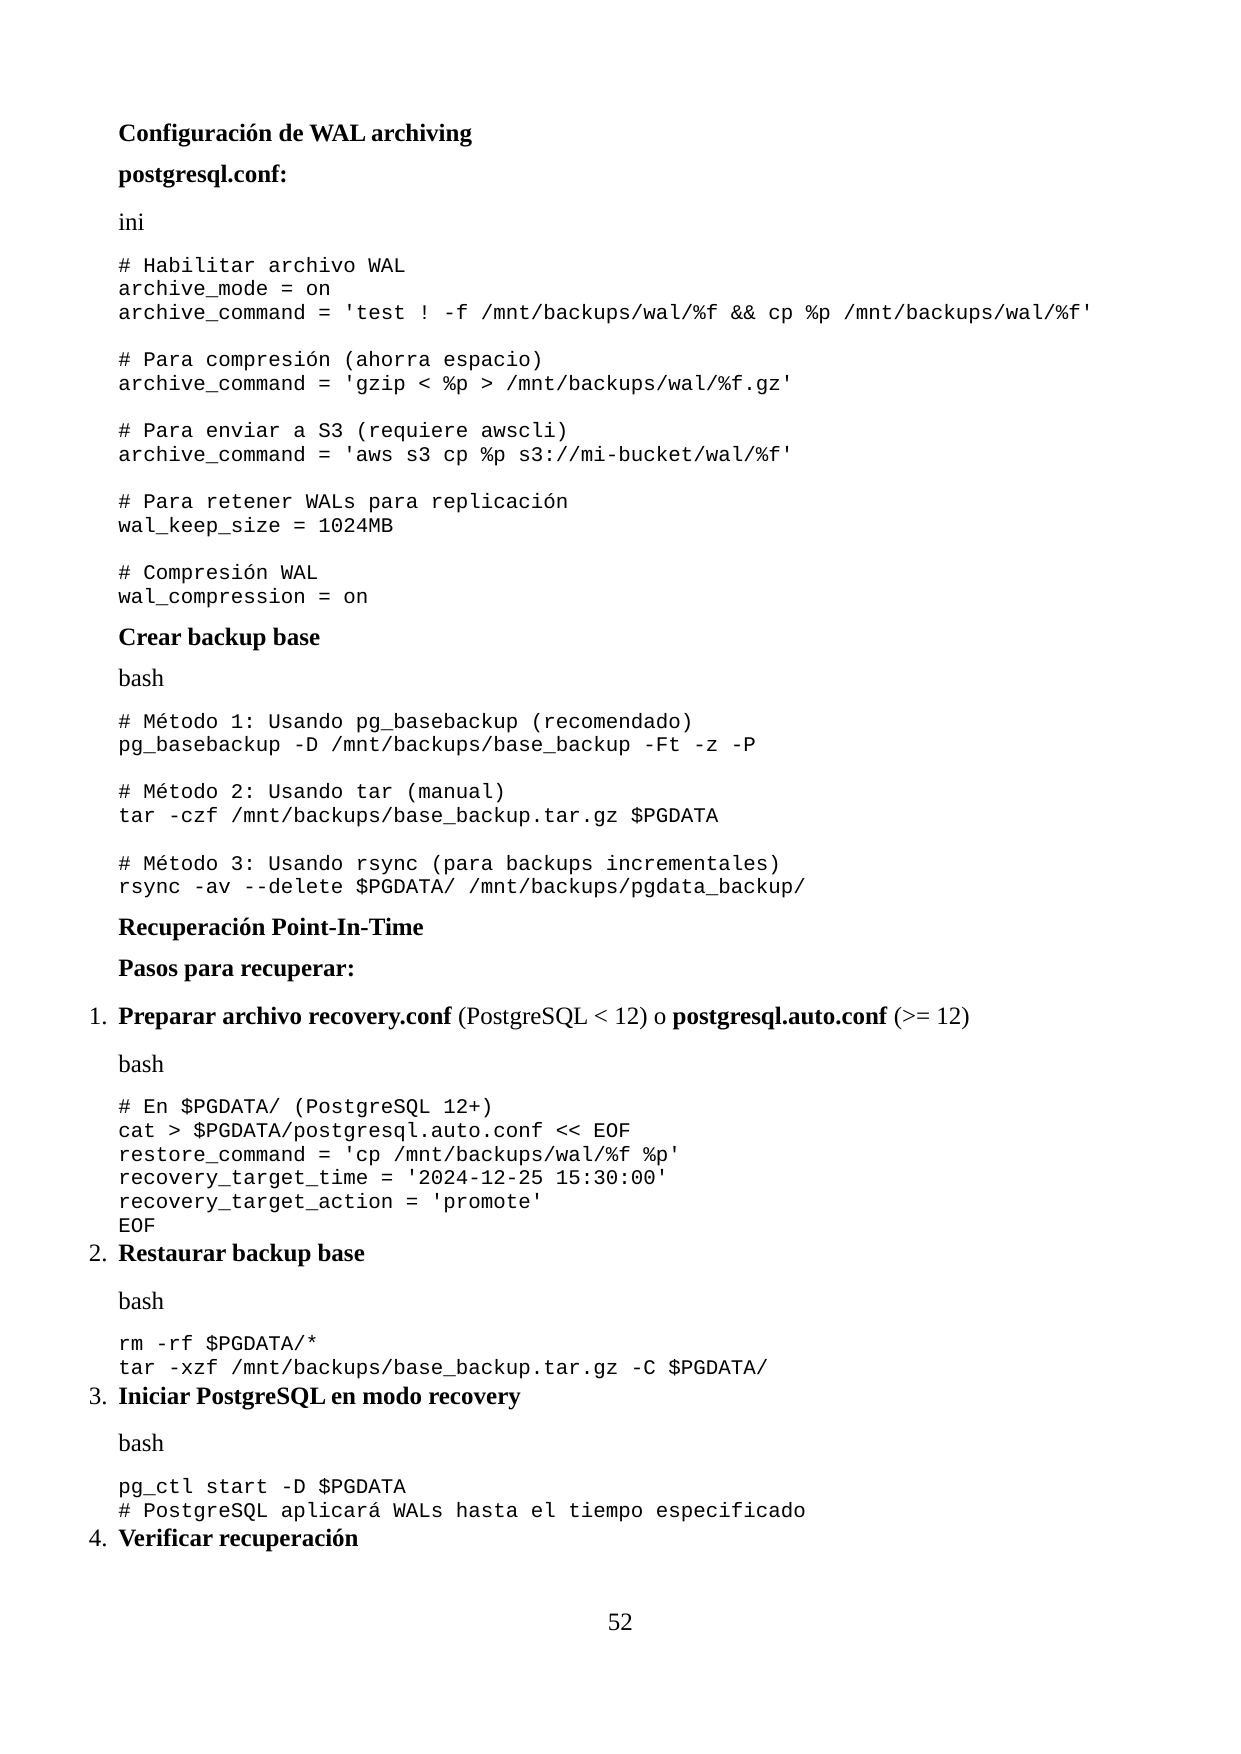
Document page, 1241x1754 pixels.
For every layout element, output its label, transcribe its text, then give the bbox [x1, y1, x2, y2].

text archive_command = 'test ! -f /mnt/backups/wal/%f && cp %p /mnt/backups/wal/%f' [118, 302, 1122, 326]
text # En $PGDATA/ (PostgreSQL 12+) [118, 1096, 1122, 1120]
text # Para enviar a S3 (requiere awscli) [118, 420, 1122, 444]
text wal_compression = on [118, 586, 1122, 609]
text bash [118, 663, 1122, 692]
text # Para compresión (ahorra espacio) [118, 349, 1122, 373]
text EOF [118, 1214, 1122, 1238]
text wal_keep_size = 1024MB [118, 515, 1122, 538]
text # Método 3: Usando rsync (para backups incrementales) [118, 852, 1122, 876]
text # Método 2: Usando tar (manual) [118, 782, 1122, 805]
list Verificar recuperación [118, 1523, 1122, 1552]
text recovery_target_time = '2024-12-25 15:30:00' [118, 1167, 1122, 1191]
text bash [118, 1286, 1122, 1314]
text ini [118, 207, 1122, 236]
subtitle Configuración de WAL archiving [118, 118, 1122, 147]
text cat > $PGDATA/postgresql.auto.conf << EOF [118, 1120, 1122, 1144]
text tar -xzf /mnt/backups/base_backup.tar.gz -C $PGDATA/ [118, 1357, 1122, 1381]
text archive_command = 'gzip < %p > /mnt/backups/wal/%f.gz' [118, 373, 1122, 396]
list Restaurar backup base [118, 1238, 1122, 1267]
text # PostgreSQL aplicará WALs hasta el tiempo especificado [118, 1499, 1122, 1523]
text pg_basebackup -D /mnt/backups/base_backup -Ft -z -P [118, 734, 1122, 758]
list Preparar archivo recovery.conf (PostgreSQL < 12) o postgresql.auto.conf (>= 12) [118, 1001, 1122, 1030]
subtitle Recuperación Point-In-Time [118, 912, 1122, 941]
text rsync -av --delete $PGDATA/ /mnt/backups/pgdata_backup/ [118, 876, 1122, 900]
text recovery_target_action = 'promote' [118, 1191, 1122, 1214]
text archive_mode = on [118, 278, 1122, 302]
text archive_command = 'aws s3 cp %p s3://mi-bucket/wal/%f' [118, 444, 1122, 467]
text bash [118, 1428, 1122, 1457]
text # Método 1: Usando pg_basebackup (recomendado) [118, 711, 1122, 734]
text restore_command = 'cp /mnt/backups/wal/%f %p' [118, 1144, 1122, 1167]
text pg_ctl start -D $PGDATA [118, 1476, 1122, 1499]
text # Habilitar archivo WAL [118, 254, 1122, 278]
text Pasos para recuperar: [118, 953, 1122, 982]
text bash [118, 1049, 1122, 1077]
text rm -rf $PGDATA/* [118, 1333, 1122, 1357]
text # Compresión WAL [118, 562, 1122, 586]
subtitle Crear backup base [118, 622, 1122, 651]
text # Para retener WALs para replicación [118, 491, 1122, 515]
text tar -czf /mnt/backups/base_backup.tar.gz $PGDATA [118, 805, 1122, 829]
list Iniciar PostgreSQL en modo recovery [118, 1381, 1122, 1409]
text postgresql.conf: [118, 159, 1122, 188]
